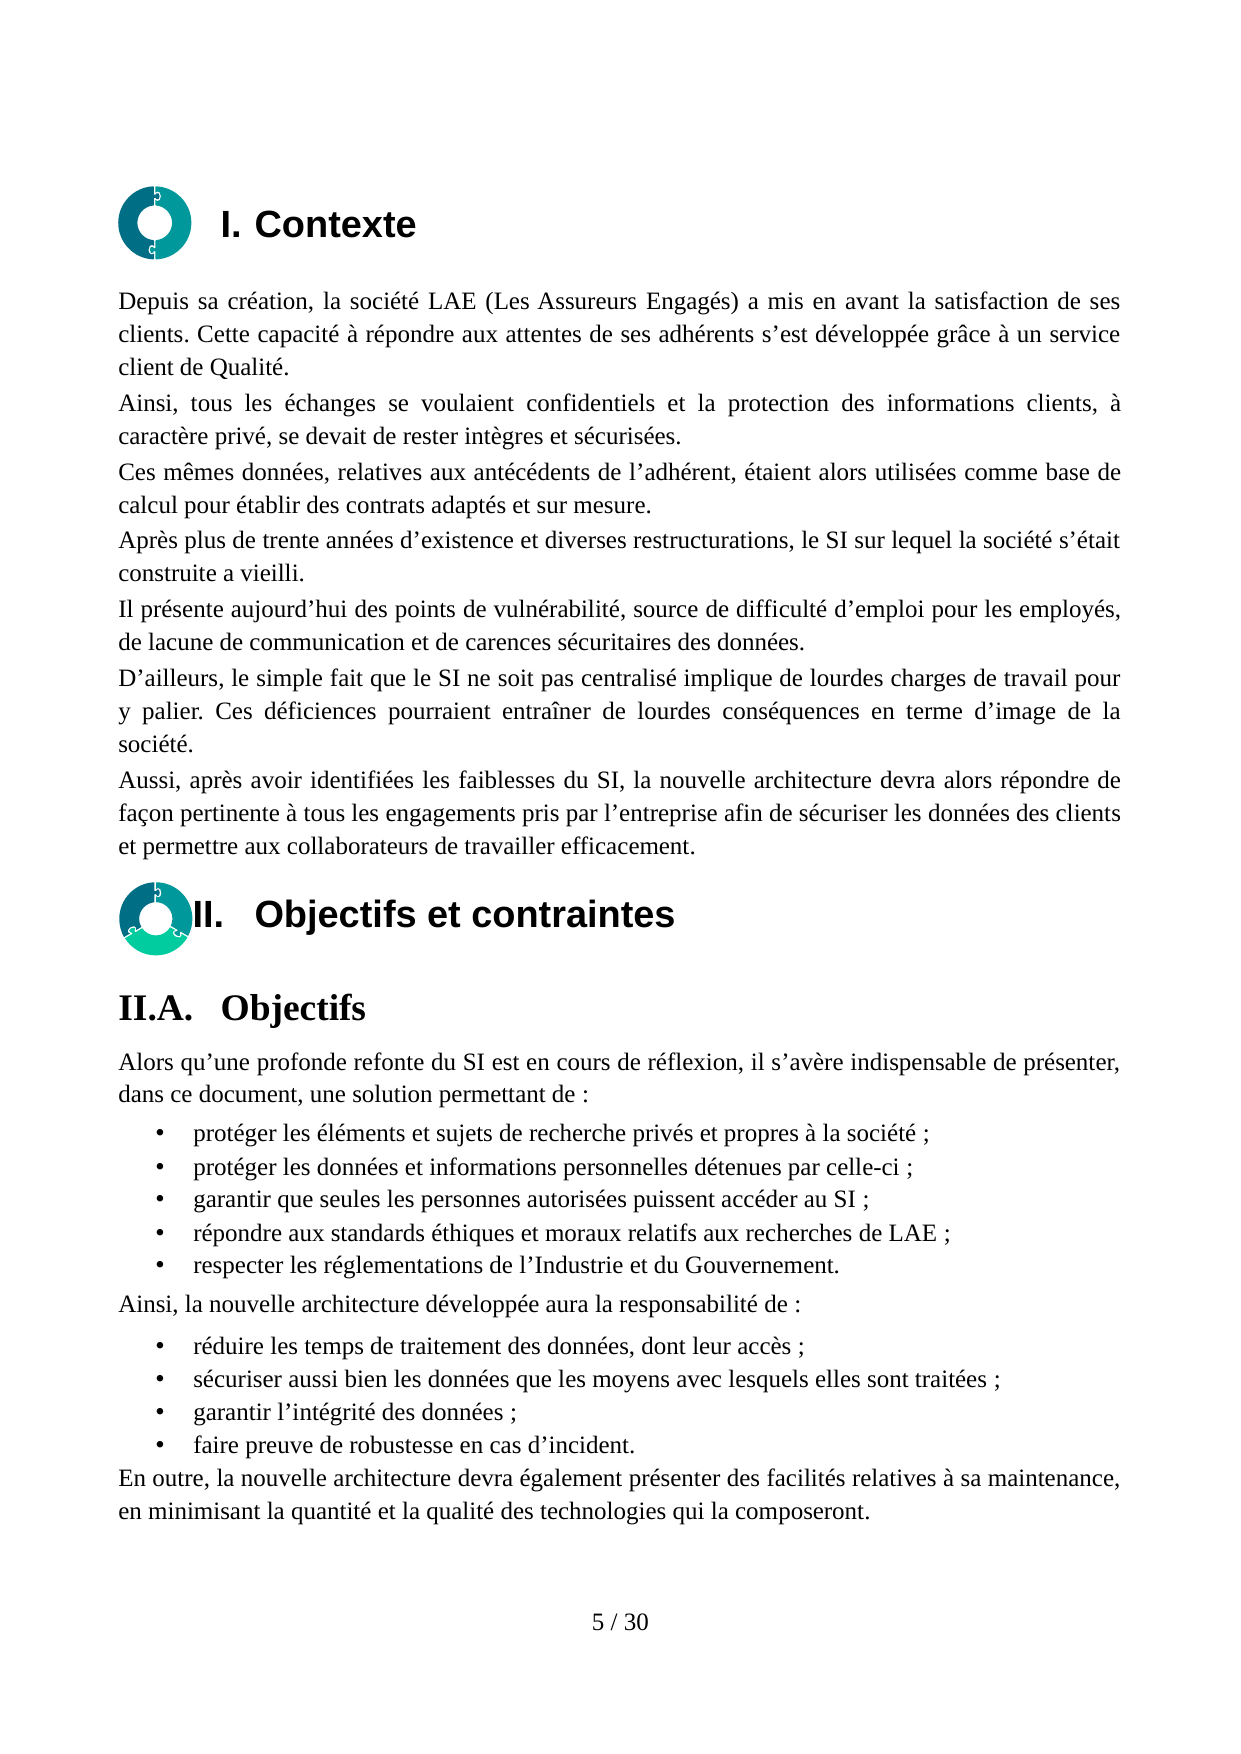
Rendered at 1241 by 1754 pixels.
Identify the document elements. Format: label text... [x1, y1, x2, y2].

subtitle [140, 895, 172, 935]
text Après plus de trente années d’existence et diverses restructurations, le SI sur lequel la société s’était construite a vieilli. [118, 526, 1122, 587]
text Ces mêmes données, relatives aux antécédents de l’adhérent, étaient alors utilisées comme base de calcul pour établir des contrats adaptés et sur mesure. [118, 457, 1122, 518]
subtitle [138, 201, 172, 240]
list sécuriser aussi bien les données que les moyens avec lesquels elles sont traitées ; [156, 1364, 1122, 1393]
subtitle Objectifs et contraintes [182, 892, 1122, 935]
list faire preuve de robustesse en cas d’incident. [156, 1430, 1122, 1459]
text Ainsi, tous les échanges se voulaient confidentiels et la protection des informations clients, à caractère privé, se devait de rester intègres et sécurisées. [118, 388, 1122, 450]
text Ainsi, la nouvelle architecture développée aura la responsabilité de : [118, 1289, 1122, 1318]
text En outre, la nouvelle architecture devra également présenter des facilités relatives à sa maintenance, en minimisant la quantité et la qualité des technologies qui la composeront. [118, 1463, 1122, 1525]
list respecter les réglementations de l’Industrie et du Gouvernement. [156, 1251, 1122, 1279]
list garantir que seules les personnes autorisées puissent accéder au SI ; [156, 1184, 1122, 1213]
list protéger les éléments et sujets de recherche privés et propres à la société ; [156, 1118, 1122, 1147]
text Il présente aujourd’hui des points de vulnérabilité, source de difficulté d’emploi pour les employés, de lacune de communication et de carences sécuritaires des données. [118, 594, 1122, 656]
list protéger les données et informations personnelles détenues par celle-ci ; [156, 1152, 1122, 1180]
text D’ailleurs, le simple fait que le SI ne soit pas centralisé implique de lourdes charges de travail pour y palier. Ces déficiences pourraient entraîner de lourdes conséquences en terme d’image de la société. [118, 663, 1122, 758]
text Depuis sa création, la société LAE (Les Assureurs Engagés) a mis en avant la satisfaction de ses clients. Cette capacité à répondre aux attentes de ses adhérents s’est développée grâce à un service client de Qualité. [118, 286, 1122, 381]
subtitle Objectifs [118, 985, 1122, 1028]
text Aussi, après avoir identifiées les faiblesses du SI, la nouvelle architecture devra alors répondre de façon pertinente à tous les engagements pris par l’entreprise afin de sécuriser les données des clients et permettre aux collaborateurs de travailler efficacement. [118, 765, 1122, 859]
list réduire les temps de traitement des données, dont leur accès ; [156, 1331, 1122, 1360]
list répondre aux standards éthiques et moraux relatifs aux recherches de LAE ; [156, 1218, 1122, 1246]
text Alors qu’une profonde refonte du SI est en cours de réflexion, il s’avère indispensable de présenter, dans ce document, une solution permettant de : [118, 1047, 1122, 1108]
subtitle Contexte [185, 201, 1122, 245]
list garantir l’intégrité des données ; [156, 1397, 1122, 1426]
